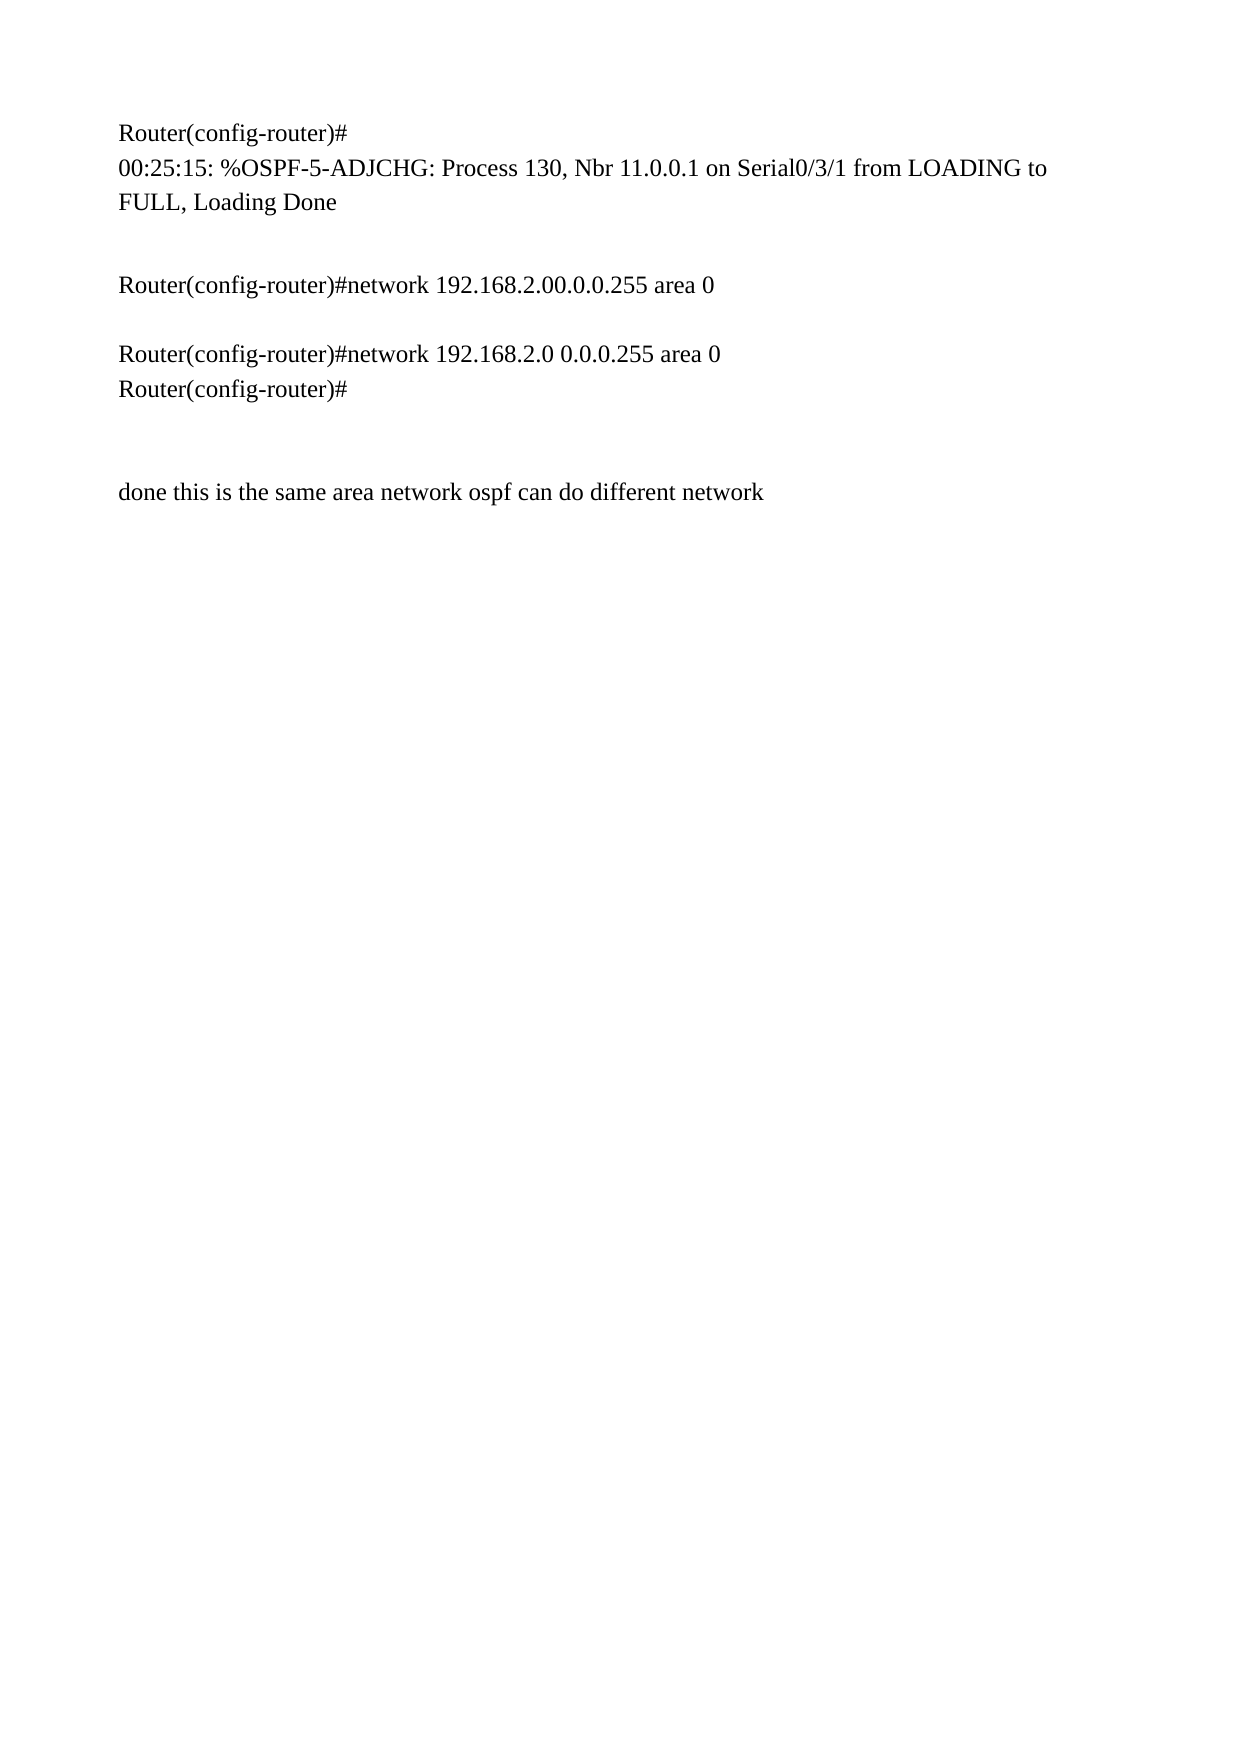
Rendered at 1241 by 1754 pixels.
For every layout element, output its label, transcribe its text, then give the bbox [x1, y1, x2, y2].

text Router(config-router)# [118, 374, 1122, 403]
text Router(config-router)# [118, 118, 1122, 147]
text Router(config-router)#network 192.168.2.00.0.0.255 area 0 [118, 271, 1122, 299]
text Router(config-router)#network 192.168.2.0 0.0.0.255 area 0 [118, 339, 1122, 368]
text done this is the same area network ospf can do different network [118, 477, 1122, 506]
text 00:25:15: %OSPF-5-ADJCHG: Process 130, Nbr 11.0.0.1 on Serial0/3/1 from LOADING to FULL, Loading Done [118, 153, 1122, 216]
